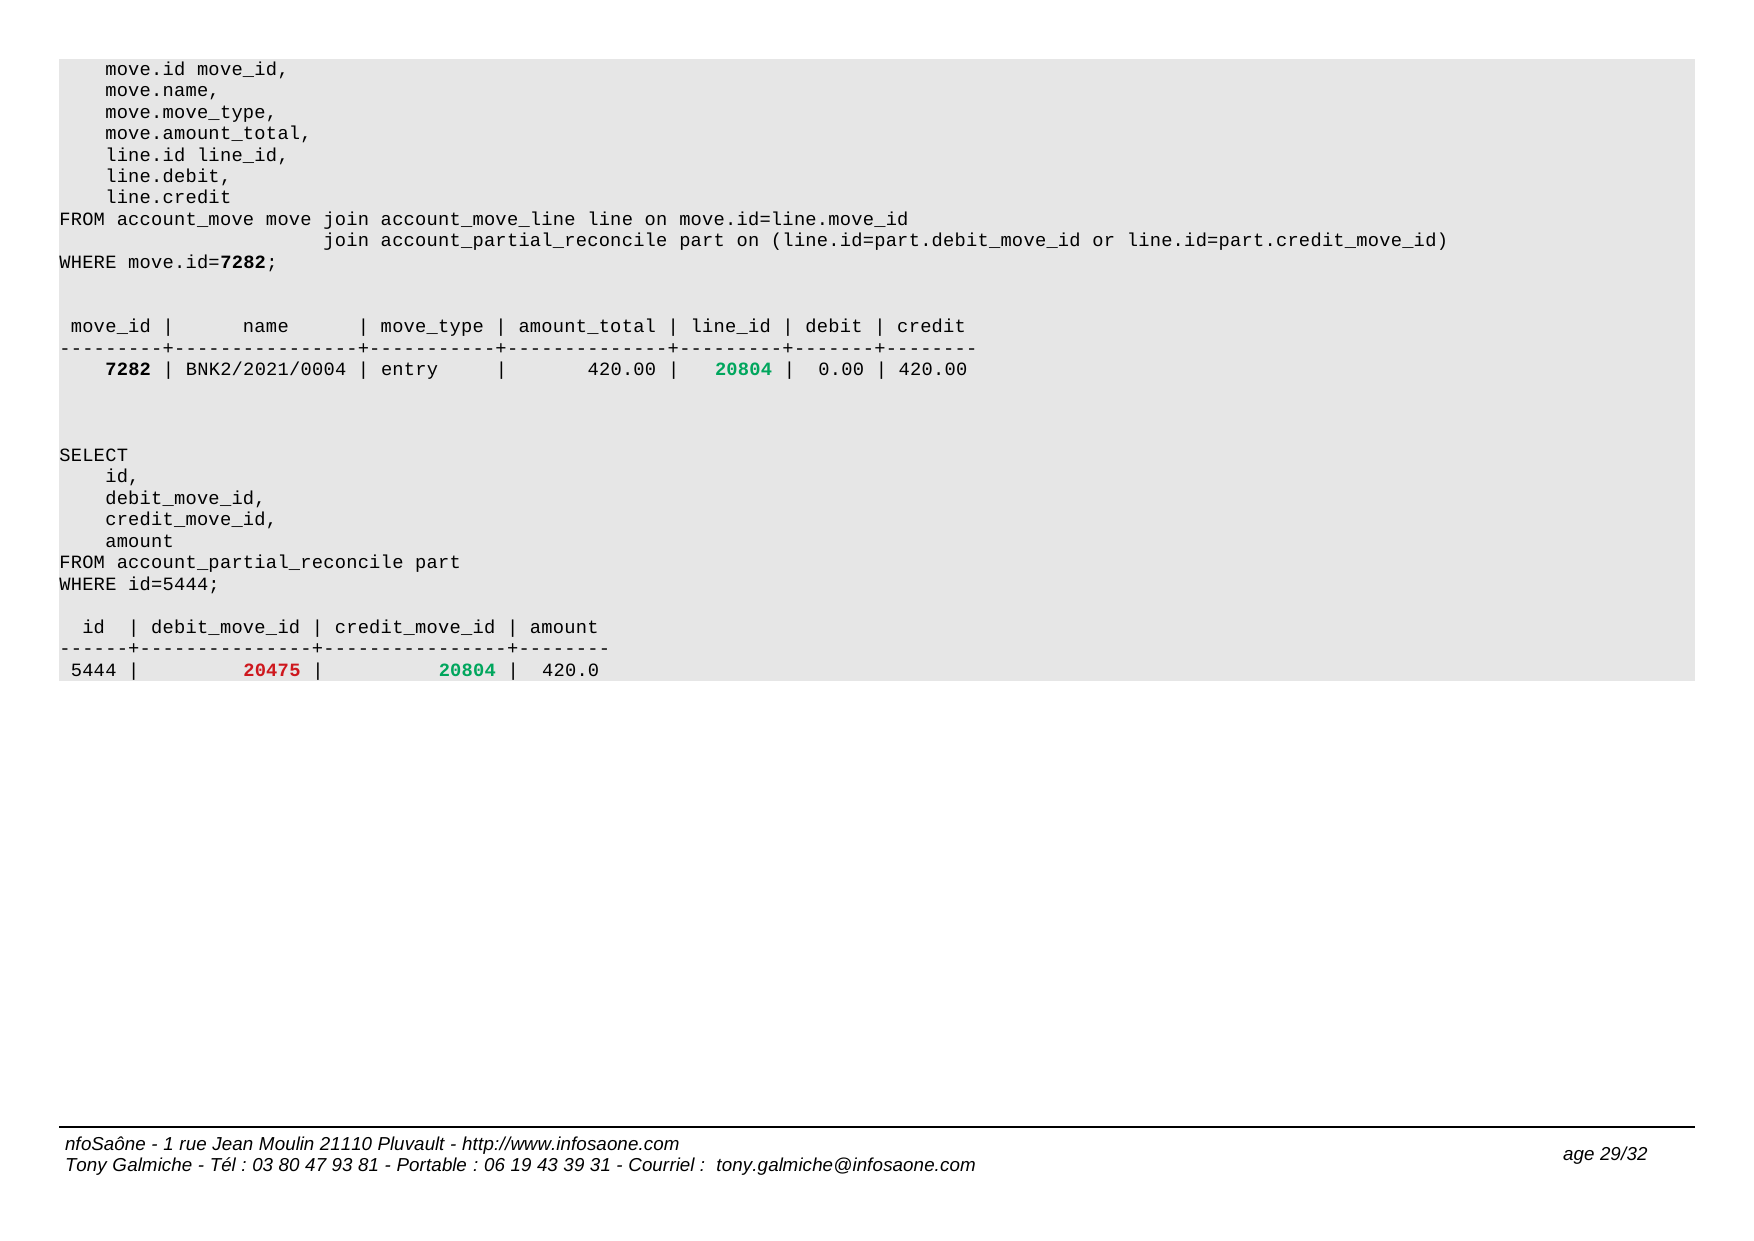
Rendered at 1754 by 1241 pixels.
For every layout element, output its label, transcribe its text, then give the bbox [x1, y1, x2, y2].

text ---------+----------------+-----------+--------------+---------+-------+-------- [59, 338, 1695, 359]
text 5444 | 20475 | 20804 | 420.0 [59, 660, 1695, 681]
text FROM account_partial_reconcile part [59, 553, 1695, 574]
text move.name, [59, 81, 1695, 102]
text WHERE move.id=7282; [59, 252, 1695, 274]
text line.credit [59, 188, 1695, 209]
text join account_partial_reconcile part on (line.id=part.debit_move_id or line.id=part.credit_move_id) [59, 231, 1695, 252]
text credit_move_id, [59, 510, 1695, 531]
text 7282 | BNK2/2021/0004 | entry | 420.00 | 20804 | 0.00 | 420.00 [59, 359, 1695, 381]
text FROM account_move move join account_move_line line on move.id=line.move_id [59, 209, 1695, 231]
text amount [59, 531, 1695, 553]
text ------+---------------+----------------+-------- [59, 638, 1695, 660]
text move.amount_total, [59, 123, 1695, 145]
text line.id line_id, [59, 145, 1695, 166]
text move.id move_id, [59, 59, 1695, 81]
text SELECT [59, 445, 1695, 467]
text line.debit, [59, 166, 1695, 188]
text move.move_type, [59, 102, 1695, 123]
text debit_move_id, [59, 488, 1695, 510]
text id | debit_move_id | credit_move_id | amount [59, 617, 1695, 638]
text WHERE id=5444; [59, 574, 1695, 596]
text id, [59, 467, 1695, 488]
text move_id | name | move_type | amount_total | line_id | debit | credit [59, 317, 1695, 338]
